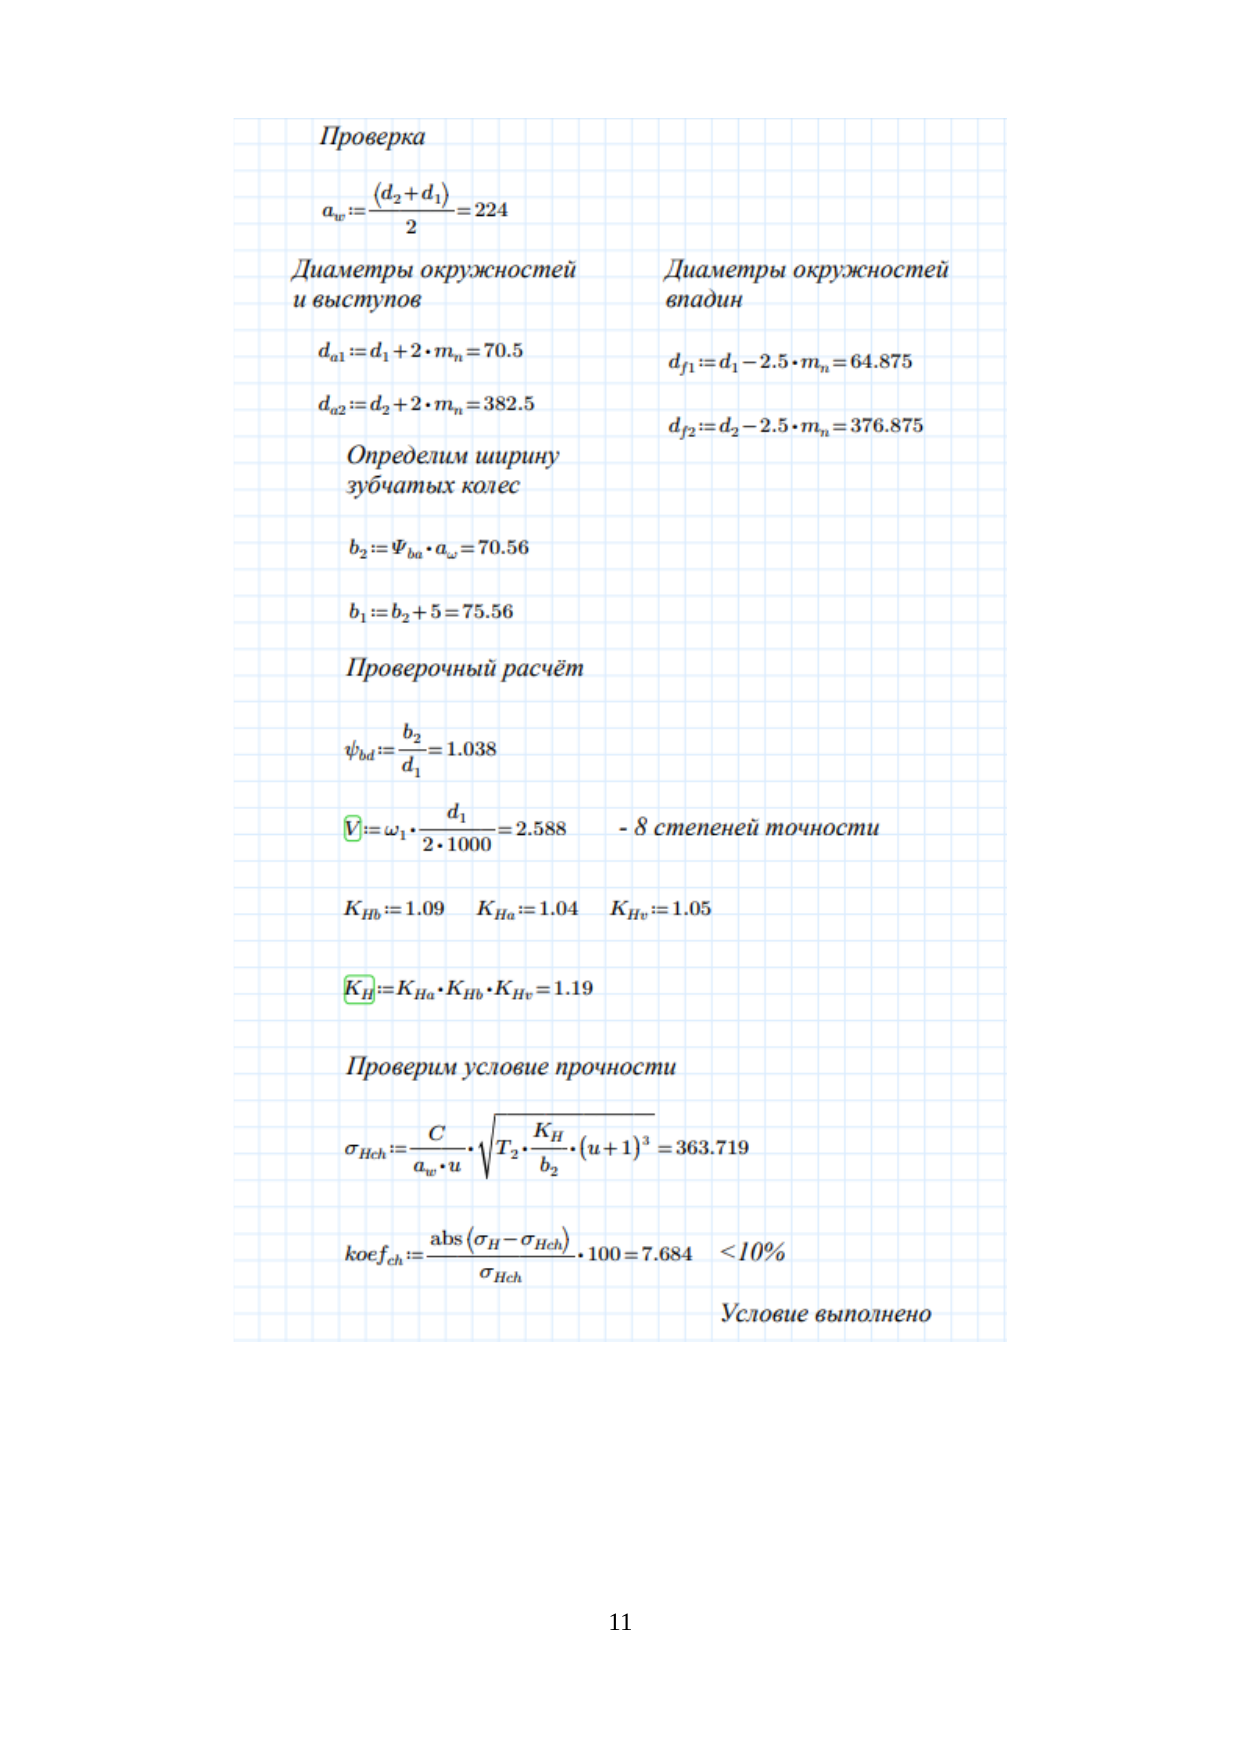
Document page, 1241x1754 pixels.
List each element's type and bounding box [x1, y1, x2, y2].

picture [233, 118, 1007, 1342]
